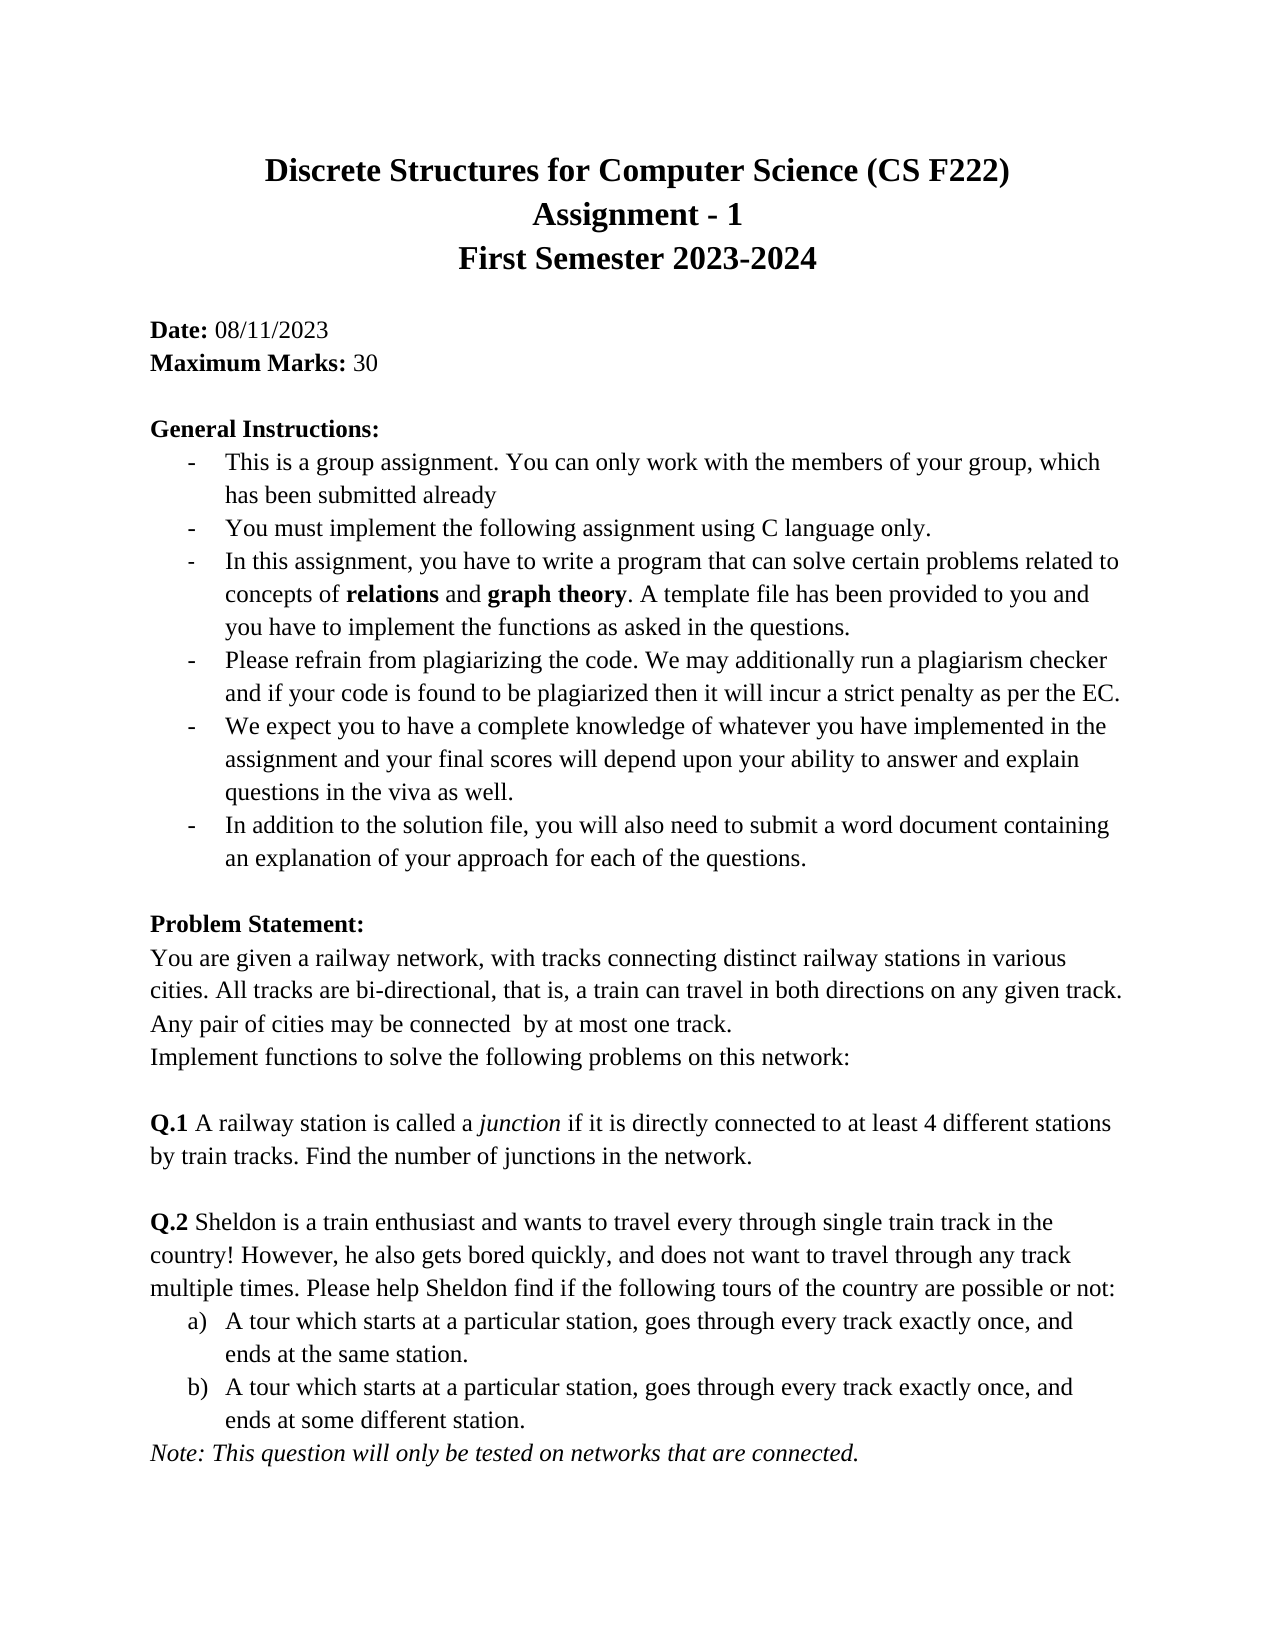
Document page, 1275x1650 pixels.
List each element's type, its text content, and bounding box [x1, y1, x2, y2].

text Maximum Marks: 30 [150, 348, 1125, 377]
list A tour which starts at a particular station, goes through every track exactly once, and ends at the same station. [187, 1306, 1125, 1368]
text Q.2 Sheldon is a train enthusiast and wants to travel every through single train track in the country! However, he also gets bored quickly, and does not want to travel through any track multiple times. Please help Sheldon find if the following tours of the country are possible or not: [150, 1207, 1125, 1302]
text Implement functions to solve the following problems on this network: [150, 1042, 1125, 1070]
text You are given a railway network, with tracks connecting distinct railway stations in various cities. All tracks are bi-directional, that is, a train can travel in both directions on any given track. Any pair of cities may be connected by at most one track. [150, 943, 1125, 1037]
list This is a group assignment. You can only work with the members of your group, which has been submitted already [187, 447, 1125, 509]
list You must implement the following assignment using C language only. [187, 513, 1125, 542]
text Problem Statement: [150, 909, 1125, 938]
list We expect you to have a complete knowledge of whatever you have implemented in the assignment and your final scores will depend upon your ability to answer and explain questions in the viva as well. [187, 711, 1125, 806]
text First Semester 2023-2024 [150, 238, 1125, 276]
list Please refrain from plagiarizing the code. We may additionally run a plagiarism checker and if your code is found to be plagiarized then it will incur a strict penalty as per the EC. [187, 645, 1125, 707]
text Discrete Structures for Computer Science (CS F222) [150, 150, 1125, 188]
text General Instructions: [150, 414, 1125, 443]
list In addition to the solution file, you will also need to submit a word document containing an explanation of your approach for each of the questions. [187, 811, 1125, 872]
list A tour which starts at a particular station, goes through every track exactly once, and ends at some different station. [187, 1372, 1125, 1434]
text Assignment - 1 [150, 194, 1125, 232]
text Note: This question will only be tested on networks that are connected. [150, 1438, 1125, 1467]
text Date: 08/11/2023 [150, 315, 1125, 344]
list In this assignment, you have to write a program that can solve certain problems related to concepts of relations and graph theory. A template file has been provided to you and you have to implement the functions as asked in the questions. [187, 546, 1125, 641]
text Q.1 A railway station is called a junction if it is directly connected to at least 4 different stations by train tracks. Find the number of junctions in the network. [150, 1108, 1125, 1169]
